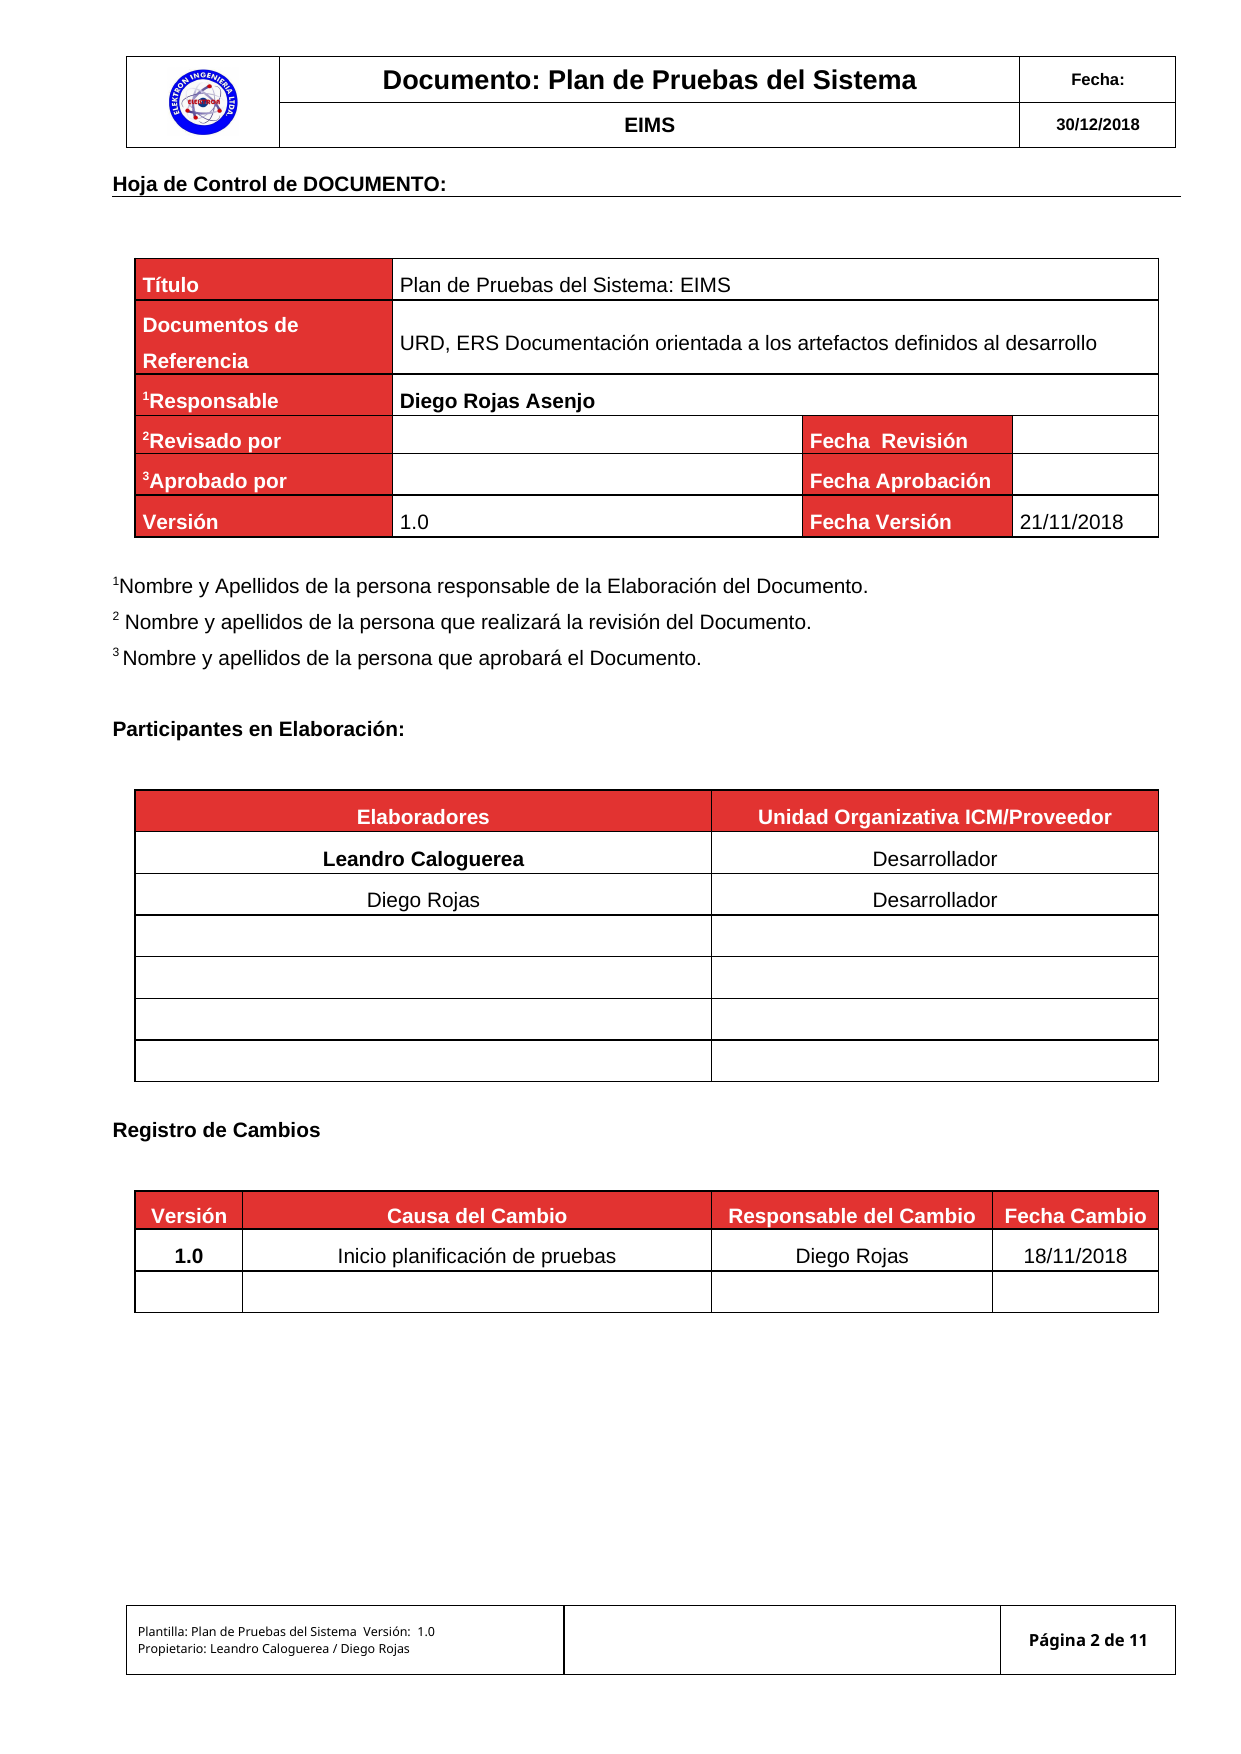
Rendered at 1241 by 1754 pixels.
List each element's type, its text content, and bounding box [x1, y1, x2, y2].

table_cell [712, 1272, 992, 1312]
table_header Responsable del Cambio [712, 1192, 992, 1228]
table_header Plan de Pruebas del Sistema: EIMS [393, 259, 1158, 299]
table_cell [993, 1272, 1158, 1312]
table_cell Diego Rojas [136, 874, 711, 914]
table_cell 1.0 [136, 1230, 242, 1270]
text 1Nombre y Apellidos de la persona responsable de la Elaboración del Documento. [112, 573, 1181, 597]
table_header Elaboradores [136, 791, 711, 831]
text 3 Nombre y apellidos de la persona que aprobará el Documento. [112, 645, 1181, 669]
table_header Unidad Organizativa ICM/Proveedor [712, 791, 1158, 831]
table_cell Fecha Aprobación [803, 454, 1012, 494]
table_cell 21/11/2018 [1013, 496, 1158, 536]
text Registro de Cambios [112, 1118, 1181, 1142]
table_cell 1Responsable [136, 375, 392, 415]
table_cell [712, 916, 1158, 956]
table_cell Diego Rojas Asenjo [393, 375, 1158, 415]
text 2 Nombre y apellidos de la persona que realizará la revisión del Documento. [112, 609, 1181, 633]
table_cell Fecha Revisión [803, 416, 1012, 453]
picture [167, 67, 239, 136]
table_cell 1.0 [393, 496, 802, 536]
table_cell [136, 957, 711, 997]
table_cell [393, 416, 802, 453]
table_cell [1013, 454, 1158, 494]
table_cell [712, 999, 1158, 1039]
table_cell 18/11/2018 [993, 1230, 1158, 1270]
text Participantes en Elaboración: [112, 717, 1181, 741]
table_cell [393, 454, 802, 494]
table_cell Leandro Caloguerea [136, 832, 711, 872]
table_cell Diego Rojas [712, 1230, 992, 1270]
table_cell URD, ERS Documentación orientada a los artefactos definidos al desarrollo [393, 301, 1158, 373]
table_cell [136, 916, 711, 956]
table_cell [243, 1272, 711, 1312]
table_header Fecha Cambio [993, 1192, 1158, 1228]
table_cell Inicio planificación de pruebas [243, 1230, 711, 1270]
table_cell [712, 957, 1158, 997]
table_cell [1013, 416, 1158, 453]
title Hoja de Control de DOCUMENTO: [112, 172, 1181, 196]
table_cell Desarrollador [712, 874, 1158, 914]
table_cell 2Revisado por [136, 416, 392, 453]
table_cell Versión [136, 496, 392, 536]
table_header Causa del Cambio [243, 1192, 711, 1228]
table_header Título [136, 259, 392, 299]
table_cell 3Aprobado por [136, 454, 392, 494]
table_cell [136, 999, 711, 1039]
table_cell Documentos de Referencia [136, 301, 392, 373]
table_cell [712, 1041, 1158, 1081]
table_cell Desarrollador [712, 832, 1158, 872]
table_cell [136, 1272, 242, 1312]
table_header Versión [136, 1192, 242, 1228]
table_cell Fecha Versión [803, 496, 1012, 536]
table_cell [136, 1041, 711, 1081]
